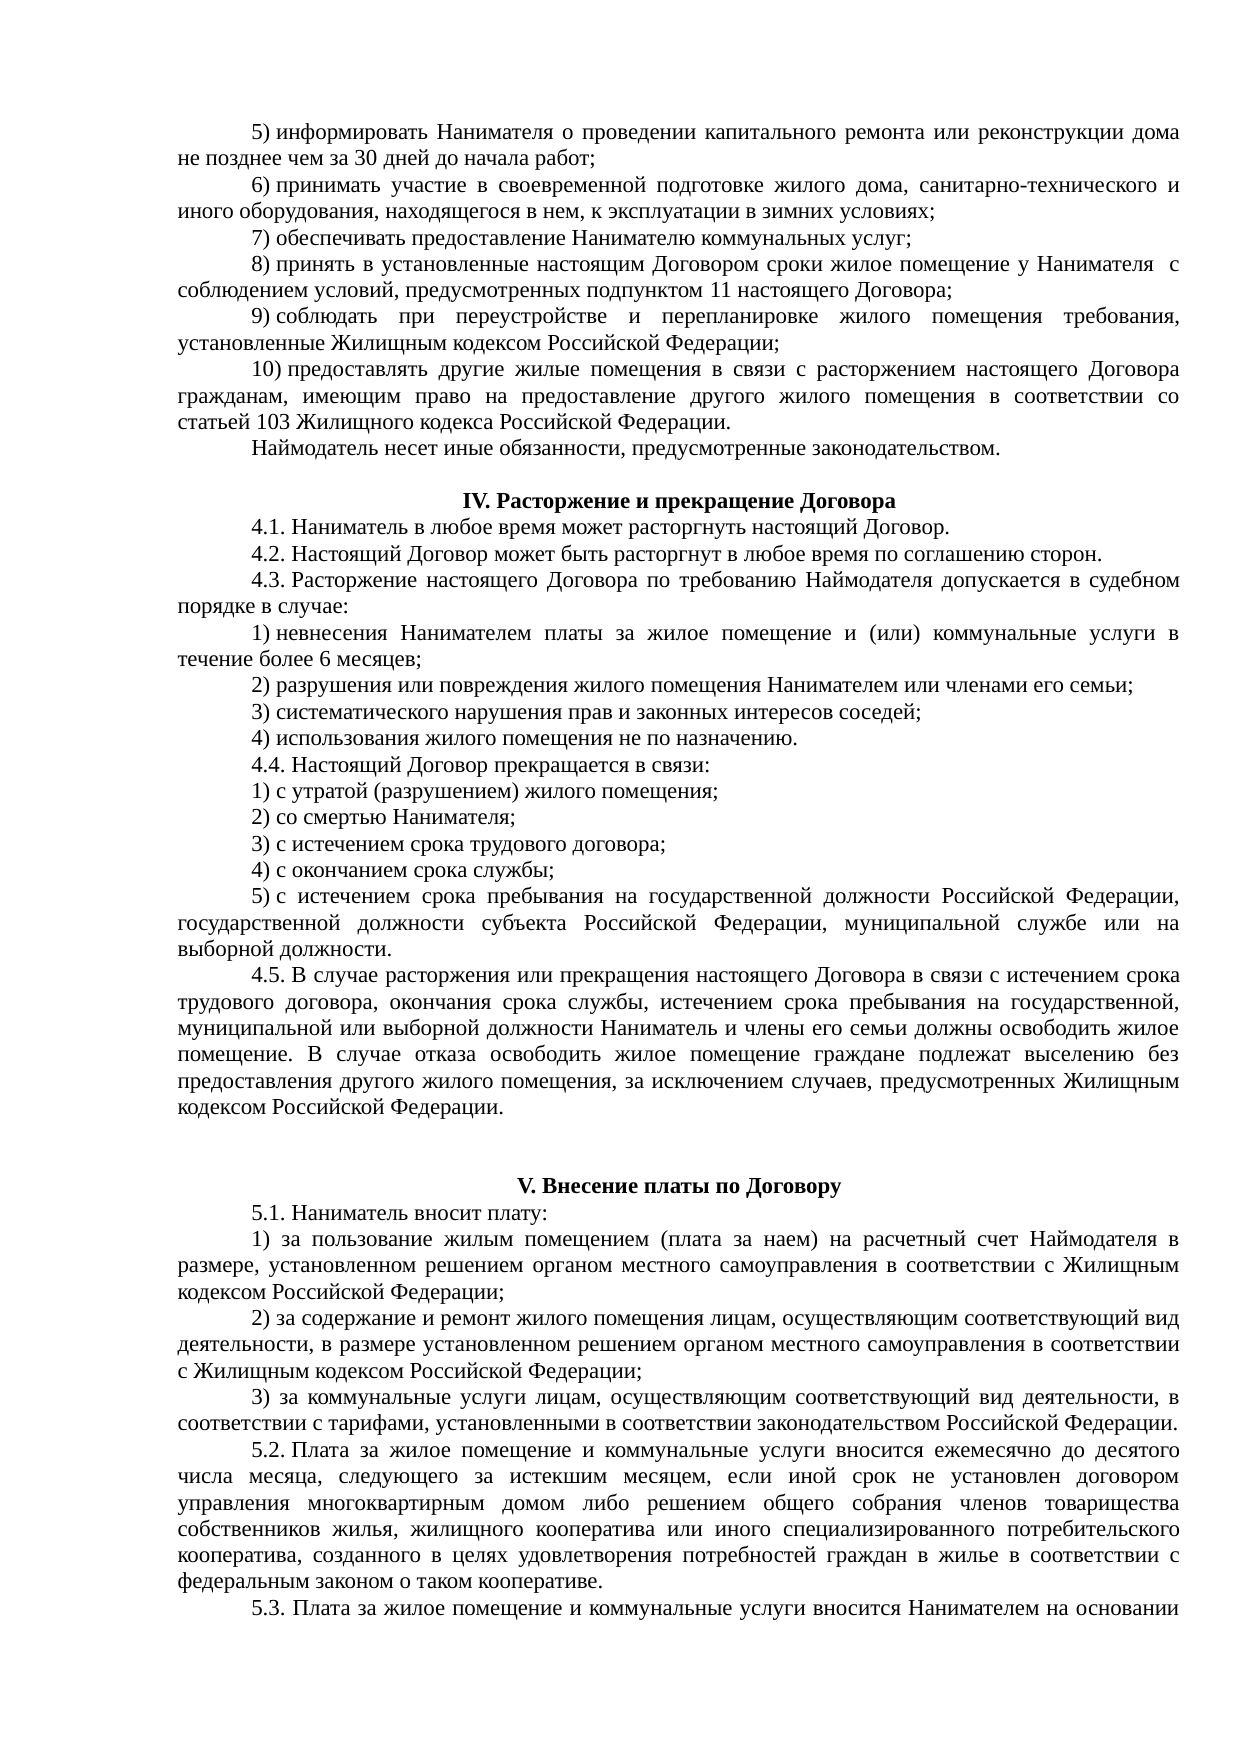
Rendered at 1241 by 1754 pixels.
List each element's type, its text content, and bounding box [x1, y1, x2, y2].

text 7) обеспечивать предоставление Нанимателю коммунальных услуг; [177, 223, 1181, 250]
text 4.5. В случае расторжения или прекращения настоящего Договора в связи с истечением срока трудового договора, окончания срока службы, истечением срока пребывания на государственной, муниципальной или выборной должности Наниматель и члены его семьи должны освободить жилое помещение. В случае отказа освободить жилое помещение граждане подлежат выселению без предоставления другого жилого помещения, за исключением случаев, предусмотренных Жилищным кодексом Российской Федерации. [177, 961, 1181, 1119]
text 10) предоставлять другие жилые помещения в связи с расторжением настоящего Договора гражданам, имеющим право на предоставление другого жилого помещения в соответствии со статьей 103 Жилищного кодекса Российской Федерации. [177, 355, 1181, 434]
text 5.3. Плата за жилое помещение и коммунальные услуги вносится Нанимателем на основании [177, 1594, 1181, 1620]
text 1) за пользование жилым помещением (плата за наем) на расчетный счет Наймодателя в размере, установленном решением органом местного самоуправления в соответствии с Жилищным кодексом Российской Федерации; [177, 1225, 1181, 1304]
text 9) соблюдать при переустройстве и перепланировке жилого помещения требования, установленные Жилищным кодексом Российской Федерации; [177, 303, 1181, 355]
text 1) с утратой (разрушением) жилого помещения; [177, 777, 1181, 803]
text V. Внесение платы по Договору [177, 1172, 1181, 1199]
text 4.1. Наниматель в любое время может расторгнуть настоящий Договор. [177, 513, 1181, 540]
text IV. Расторжение и прекращение Договора [177, 487, 1181, 513]
text 4.2. Настоящий Договор может быть расторгнут в любое время по соглашению сторон. [177, 540, 1181, 566]
text 5) с истечением срока пребывания на государственной должности Российской Федерации, государственной должности субъекта Российской Федерации, муниципальной службе или на выборной должности. [177, 882, 1181, 961]
text 8) принять в установленные настоящим Договором сроки жилое помещение у Нанимателя с соблюдением условий, предусмотренных подпунктом 11 настоящего Договора; [177, 250, 1181, 303]
text 1) невнесения Нанимателем платы за жилое помещение и (или) коммунальные услуги в течение более 6 месяцев; [177, 619, 1181, 672]
text 2) со смертью Нанимателя; [177, 803, 1181, 830]
text 3) с истечением срока трудового договора; [177, 830, 1181, 856]
text 4) использования жилого помещения не по назначению. [177, 724, 1181, 751]
text 3) систематического нарушения прав и законных интересов соседей; [177, 698, 1181, 724]
text 2) за содержание и ремонт жилого помещения лицам, осуществляющим соответствующий вид деятельности, в размере установленном решением органом местного самоуправления в соответствии с Жилищным кодексом Российской Федерации; [177, 1304, 1181, 1383]
text 4.3. Расторжение настоящего Договора по требованию Наймодателя допускается в судебном порядке в случае: [177, 566, 1181, 619]
text 5) информировать Нанимателя о проведении капитального ремонта или реконструкции дома не позднее чем за 30 дней до начала работ; [177, 118, 1181, 171]
text 5.2. Плата за жилое помещение и коммунальные услуги вносится ежемесячно до десятого числа месяца, следующего за истекшим месяцем, если иной срок не установлен договором управления многоквартирным домом либо решением общего собрания членов товарищества собственников жилья, жилищного кооператива или иного специализированного потребительского кооператива, созданного в целях удовлетворения потребностей граждан в жилье в соответствии с федеральным законом о таком кооперативе. [177, 1436, 1181, 1594]
text 5.1. Наниматель вносит плату: [177, 1199, 1181, 1225]
text 6) принимать участие в своевременной подготовке жилого дома, санитарно-технического и иного оборудования, находящегося в нем, к эксплуатации в зимних условиях; [177, 171, 1181, 223]
text Наймодатель несет иные обязанности, предусмотренные законодательством. [177, 434, 1181, 461]
text 3) за коммунальные услуги лицам, осуществляющим соответствующий вид деятельности, в соответствии с тарифами, установленными в соответствии законодательством Российской Федерации. [177, 1383, 1181, 1436]
text 4.4. Настоящий Договор прекращается в связи: [177, 751, 1181, 777]
text 2) разрушения или повреждения жилого помещения Нанимателем или членами его семьи; [177, 672, 1181, 698]
text 4) с окончанием срока службы; [177, 856, 1181, 882]
